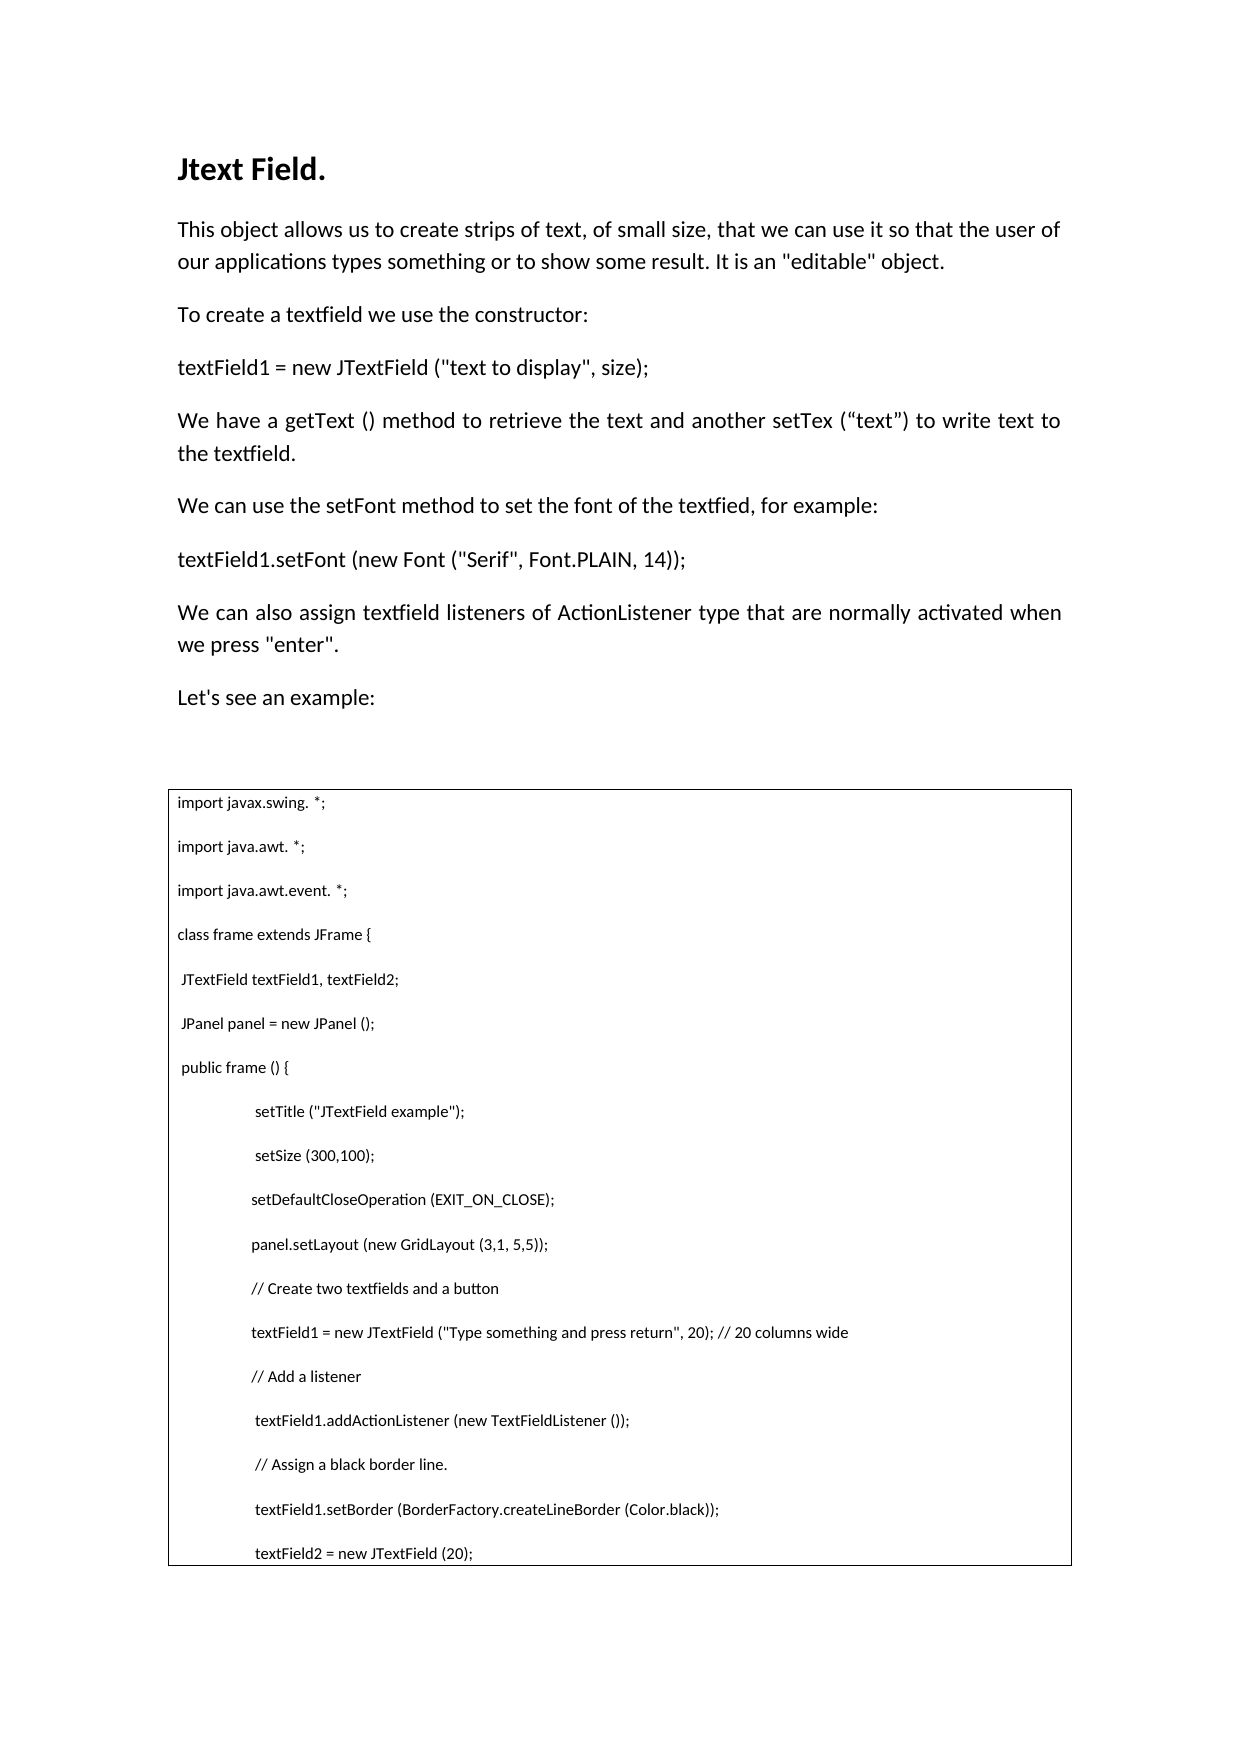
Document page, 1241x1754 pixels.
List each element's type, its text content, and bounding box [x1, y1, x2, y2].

text JPanel panel = new JPanel (); [169, 1010, 1071, 1033]
text We have a getText () method to retrieve the text and another setTex (“text”) to write text to the textfield. [177, 406, 1063, 467]
text panel.setLayout (new GridLayout (3,1, 5,5)); [169, 1231, 1071, 1254]
text Jtext Field. [177, 148, 1063, 188]
text import javax.swing. *; [169, 790, 1071, 812]
text setSize (300,100); [169, 1142, 1071, 1166]
text We can also assign textfield listeners of ActionListener type that are normally activated when we press "enter". [177, 598, 1063, 658]
text setDefaultCloseOperation (EXIT_ON_CLOSE); [169, 1186, 1071, 1210]
text To create a textfield we use the constructor: [177, 300, 1063, 328]
text import java.awt.event. *; [169, 877, 1071, 901]
text This object allows us to create strips of text, of small size, that we can use it so that the user of our applications types something or to show some result. It is an "editable" object. [177, 215, 1063, 275]
text textField1.setFont (new Font ("Serif", Font.PLAIN, 14)); [177, 545, 1063, 573]
text class frame extends JFrame { [169, 921, 1071, 945]
text textField1.addActionListener (new TextFieldListener ()); [169, 1407, 1071, 1431]
text setTitle ("JTextField example"); [169, 1098, 1071, 1122]
text textField1.setBorder (BorderFactory.createLineBorder (Color.black)); [169, 1496, 1071, 1519]
text import java.awt. *; [169, 833, 1071, 857]
text JTextField textField1, textField2; [169, 966, 1071, 989]
text public frame () { [169, 1054, 1071, 1077]
text // Assign a black border line. [169, 1451, 1071, 1475]
text textField1 = new JTextField ("Type something and press return", 20); // 20 columns wide [169, 1319, 1071, 1342]
text // Add a listener [169, 1363, 1071, 1387]
text Let's see an example: [177, 683, 1063, 711]
text textField1 = new JTextField ("text to display", size); [177, 353, 1063, 381]
text // Create two textfields and a button [169, 1275, 1071, 1298]
text textField2 = new JTextField (20); [169, 1540, 1071, 1565]
text We can use the setFont method to set the font of the textfied, for example: [177, 492, 1063, 520]
